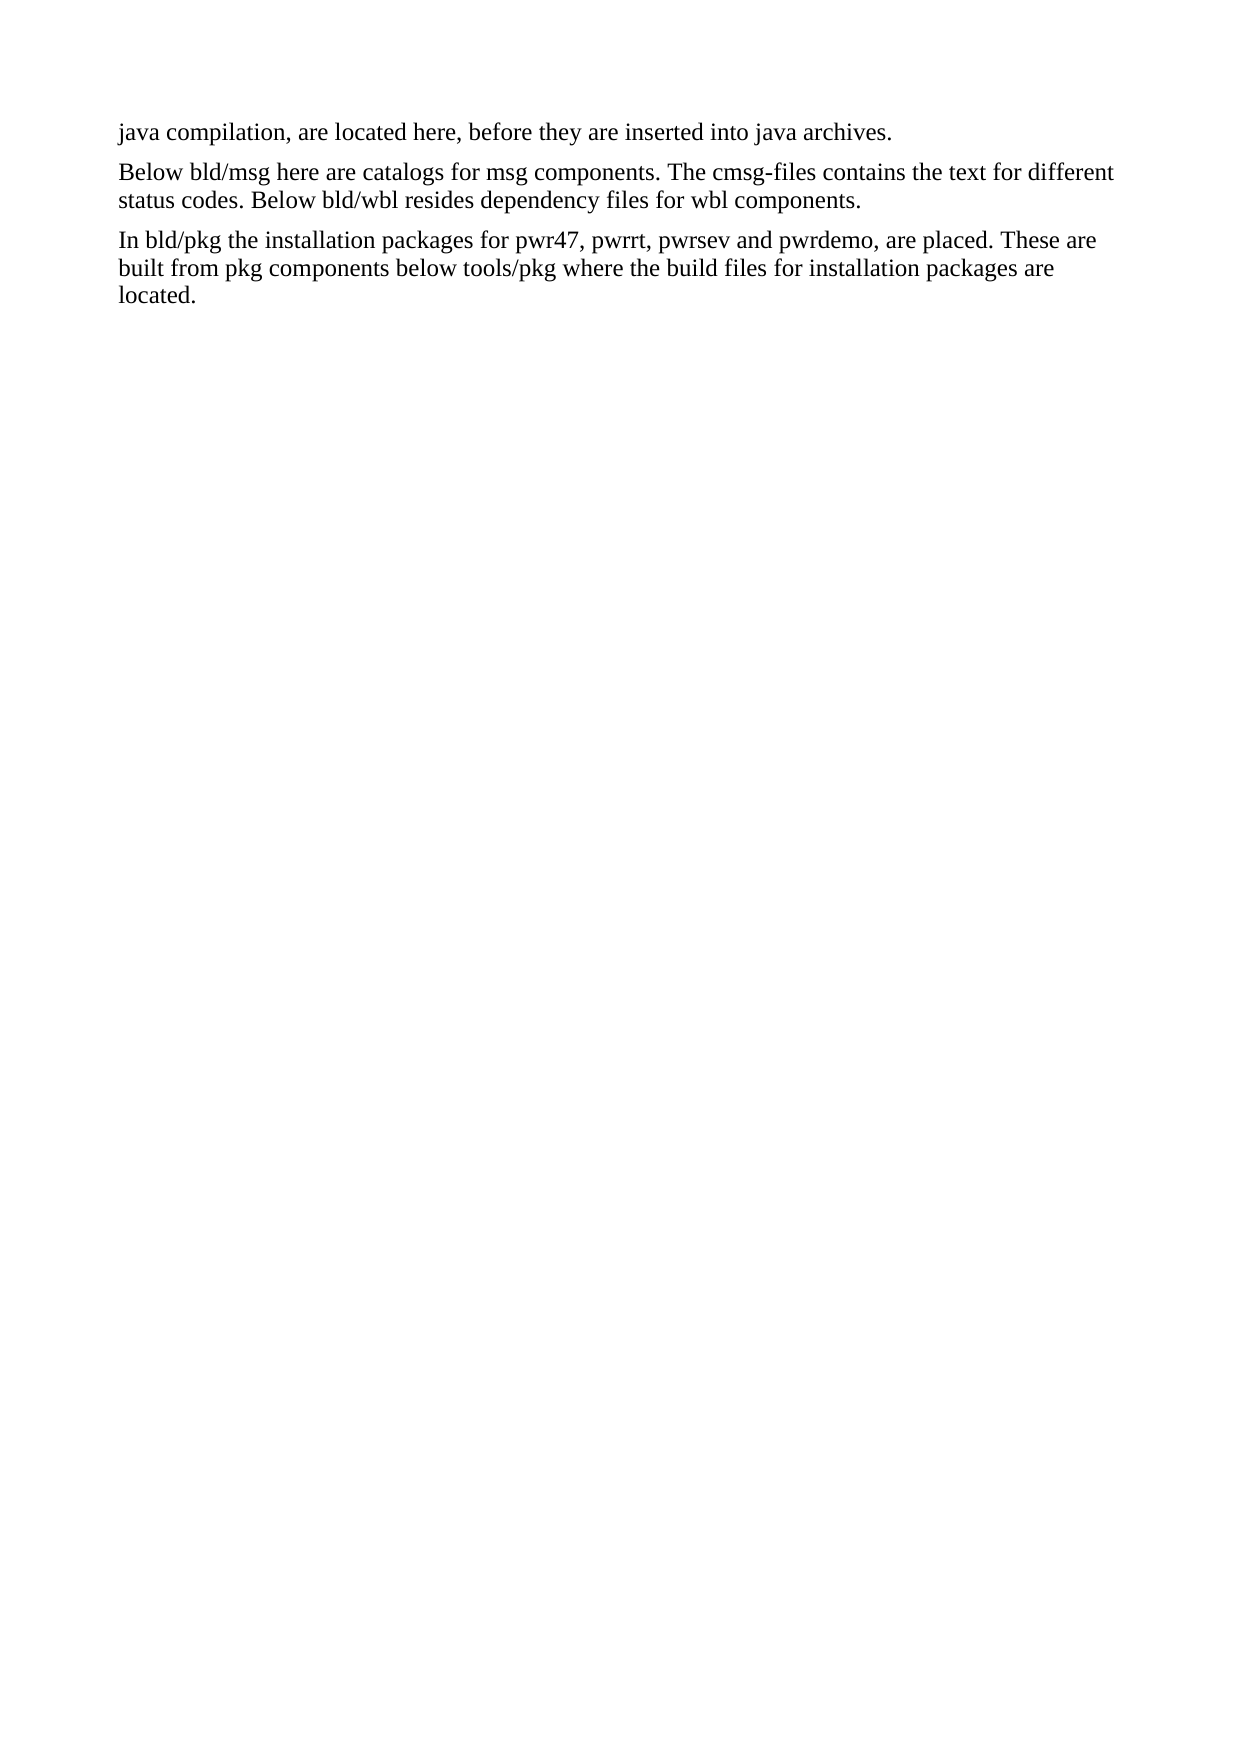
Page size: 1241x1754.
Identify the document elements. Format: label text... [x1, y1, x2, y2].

text In bld/pkg the installation packages for pwr47, pwrrt, pwrsev and pwrdemo, are placed. These are built from pkg components below tools/pkg where the build files for installation packages are located. [118, 226, 1122, 309]
text java compilation, are located here, before they are inserted into java archives. [118, 118, 1122, 146]
text Below bld/msg here are catalogs for msg components. The cmsg-files contains the text for different status codes. Below bld/wbl resides dependency files for wbl components. [118, 158, 1122, 214]
